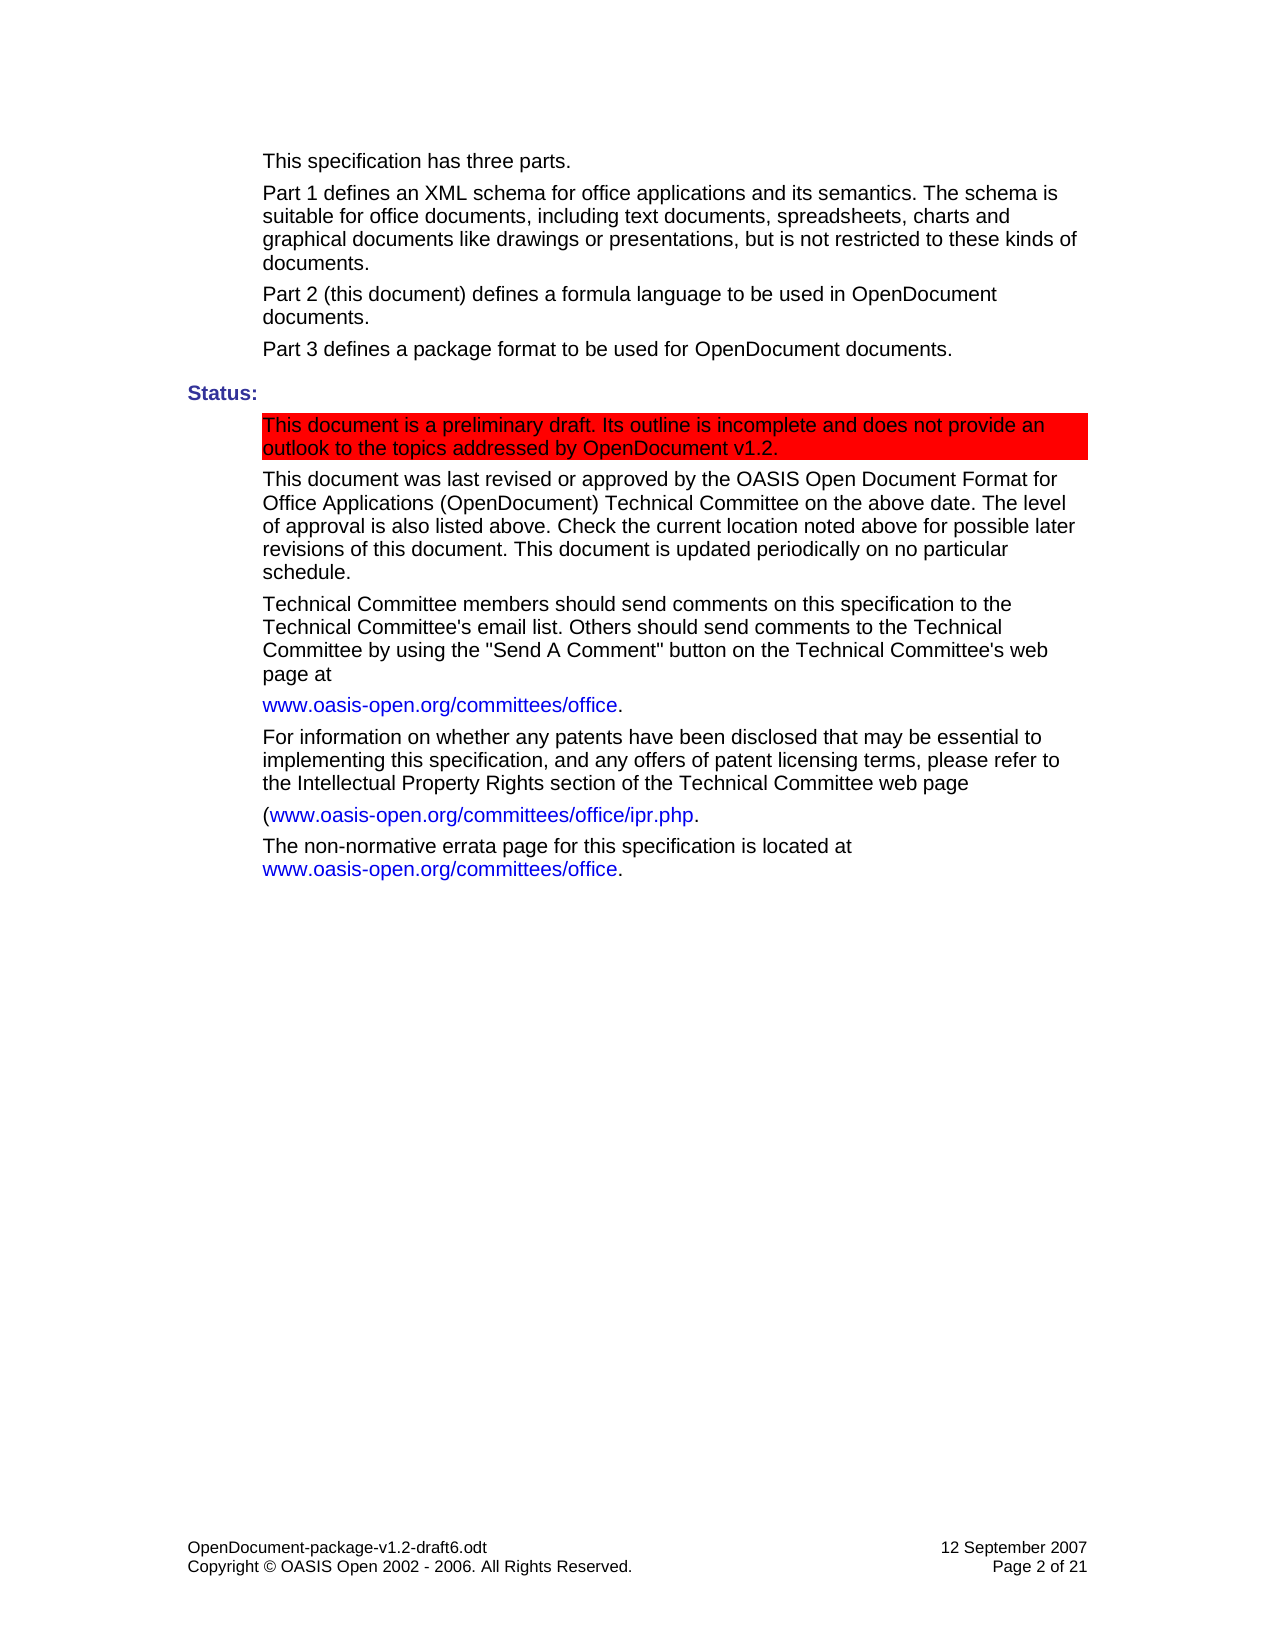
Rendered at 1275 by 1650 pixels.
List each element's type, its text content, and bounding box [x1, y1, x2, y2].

title (www.oasis-open.org/committees/office/ipr.php. [262, 803, 1088, 827]
title Status: [187, 382, 1088, 405]
title Part 2 (this document) defines a formula language to be used in OpenDocument documents. [262, 283, 1088, 329]
title The non-normative errata page for this specification is located at www.oasis-open.org/committees/office. [262, 835, 1088, 881]
title This document was last revised or approved by the OASIS Open Document Format for Office Applications (OpenDocument) Technical Committee on the above date. The level of approval is also listed above. Check the current location noted above for possible later revisions of this document. This document is updated periodically on no particular schedule. [262, 468, 1088, 584]
title www.oasis-open.org/committees/office. [262, 694, 1088, 717]
title Part 1 defines an XML schema for office applications and its semantics. The schema is suitable for office documents, including text documents, spreadsheets, charts and graphical documents like drawings or presentations, but is not restricted to these kinds of documents. [262, 182, 1088, 274]
title Part 3 defines a package format to be used for OpenDocument documents. [262, 338, 1088, 361]
text This document is a preliminary draft. Its outline is incomplete and does not provide an outlook to the topics addressed by OpenDocument v1.2. [262, 413, 1088, 460]
title Technical Committee members should send comments on this specification to the Technical Committee's email list. Others should send comments to the Technical Committee by using the "Send A Comment" button on the Technical Committee's web page at [262, 592, 1088, 685]
title For information on whether any patents have been disclosed that may be essential to implementing this specification, and any offers of patent licensing terms, please refer to the Intellectual Property Rights section of the Technical Committee web page [262, 725, 1088, 795]
title This specification has three parts. [262, 150, 1088, 173]
